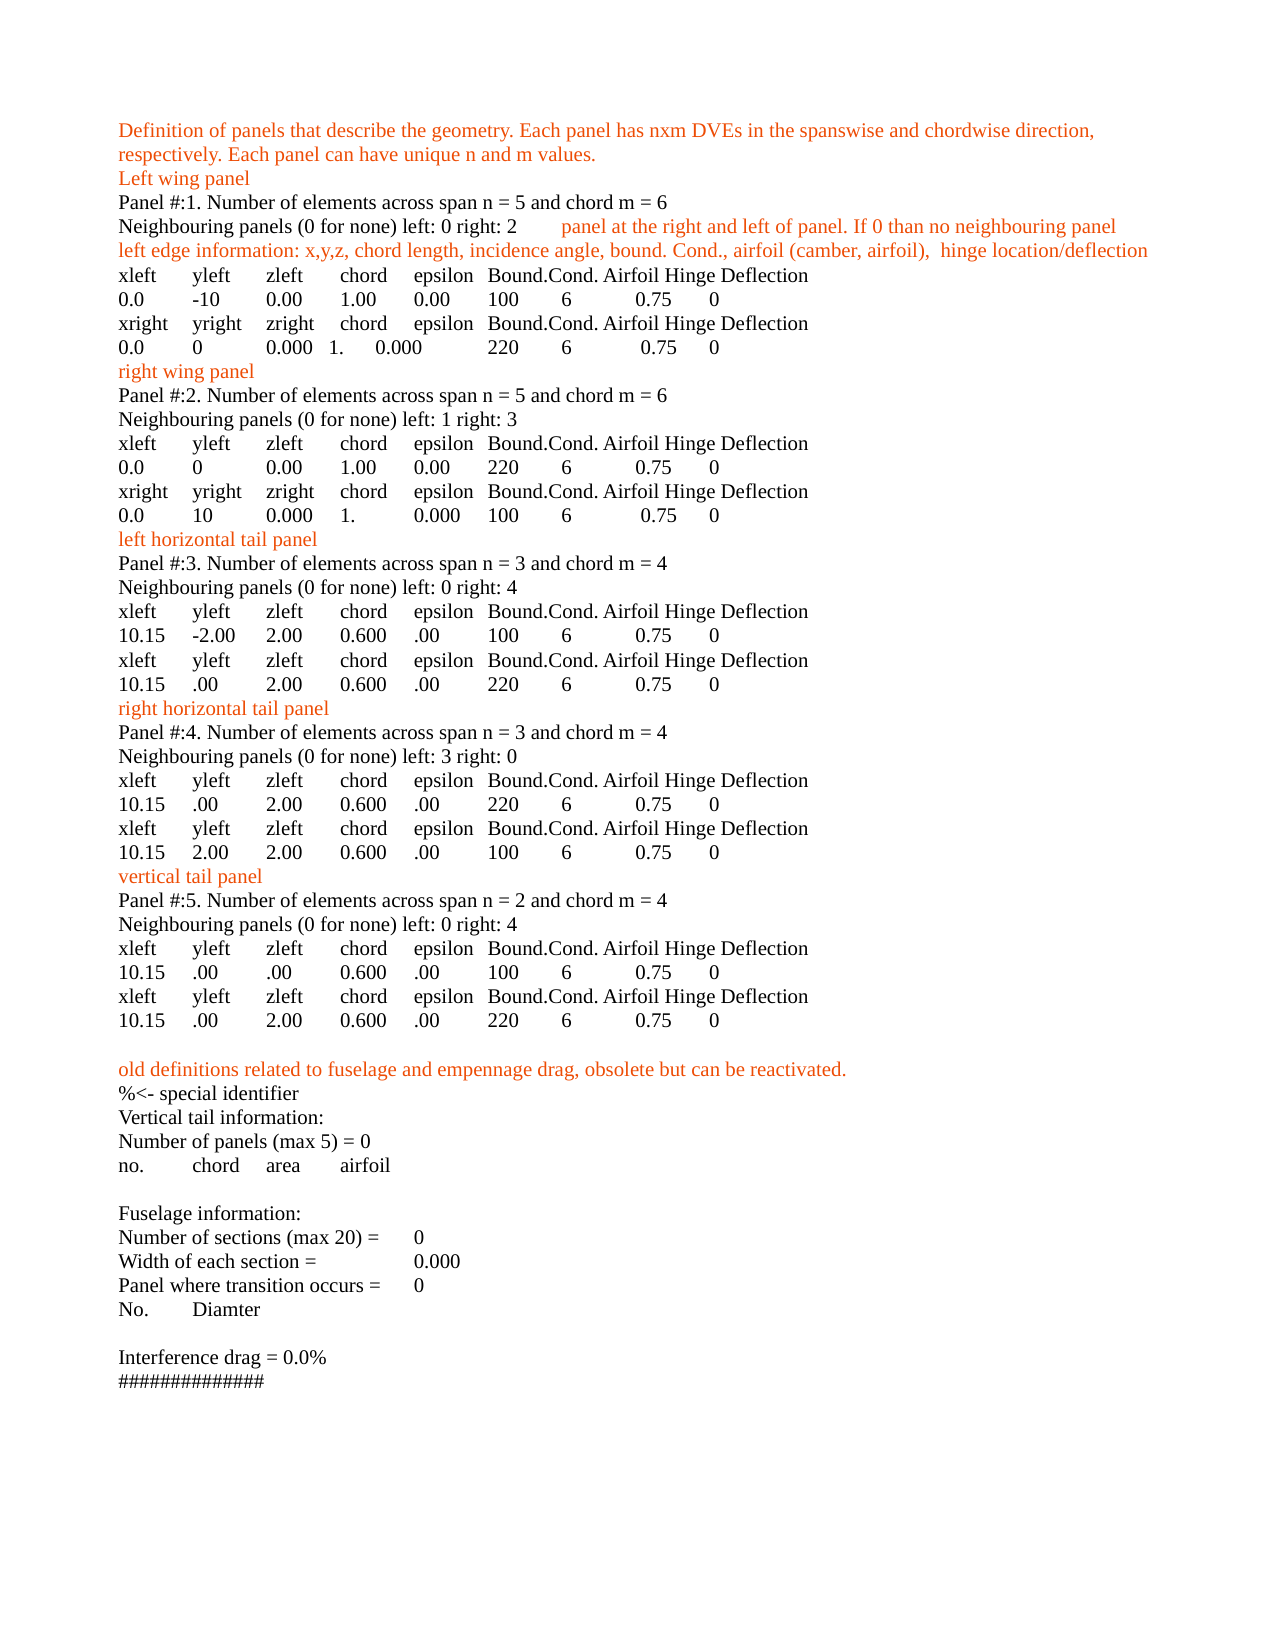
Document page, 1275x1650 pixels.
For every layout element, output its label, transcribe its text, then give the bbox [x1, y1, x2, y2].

text 0.0 10 0.000 1. 0.000 100 6 0.75 0 [118, 503, 1157, 527]
text 0.0 -10 0.00 1.00 0.00 100 6 0.75 0 [118, 287, 1157, 311]
text 0.0 0 0.00 1.00 0.00 220 6 0.75 0 [118, 455, 1157, 479]
text 10.15 .00 .00 0.600 .00 100 6 0.75 0 [118, 960, 1157, 984]
text 0.0 0 0.000 1. 0.000 220 6 0.75 0 [118, 335, 1157, 359]
text %<- special identifier [118, 1081, 1157, 1105]
text Fuselage information: [118, 1201, 1157, 1225]
text xleft yleft zleft chord epsilon Bound.Cond. Airfoil Hinge Deflection [118, 599, 1157, 623]
text Neighbouring panels (0 for none) left: 0 right: 4 [118, 575, 1157, 599]
text Panel #:5. Number of elements across span n = 2 and chord m = 4 [118, 888, 1157, 912]
text 10.15 -2.00 2.00 0.600 .00 100 6 0.75 0 [118, 623, 1157, 647]
text no. chord area airfoil [118, 1153, 1157, 1177]
text xright yright zright chord epsilon Bound.Cond. Airfoil Hinge Deflection [118, 311, 1157, 335]
text Neighbouring panels (0 for none) left: 1 right: 3 [118, 407, 1157, 431]
text vertical tail panel [118, 864, 1157, 888]
text old definitions related to fuselage and empennage drag, obsolete but can be reactivated. [118, 1057, 1157, 1081]
text left edge information: x,y,z, chord length, incidence angle, bound. Cond., airfoil (camber, airfoil), hinge location/deflection [118, 238, 1157, 262]
text 10.15 2.00 2.00 0.600 .00 100 6 0.75 0 [118, 840, 1157, 864]
text xleft yleft zleft chord epsilon Bound.Cond. Airfoil Hinge Deflection [118, 647, 1157, 672]
text xleft yleft zleft chord epsilon Bound.Cond. Airfoil Hinge Deflection [118, 816, 1157, 840]
text Left wing panel [118, 166, 1157, 190]
text Number of sections (max 20) = 0 [118, 1225, 1157, 1249]
text xleft yleft zleft chord epsilon Bound.Cond. Airfoil Hinge Deflection [118, 768, 1157, 792]
text Neighbouring panels (0 for none) left: 0 right: 2 panel at the right and left of panel. If 0 than no neighbouring panel [118, 214, 1157, 238]
text Width of each section = 0.000 [118, 1249, 1157, 1273]
text Panel #:4. Number of elements across span n = 3 and chord m = 4 [118, 720, 1157, 744]
text 10.15 .00 2.00 0.600 .00 220 6 0.75 0 [118, 1008, 1157, 1032]
text left horizontal tail panel [118, 527, 1157, 551]
text Definition of panels that describe the geometry. Each panel has nxm DVEs in the spanswise and chordwise direction, respectively. Each panel can have unique n and m values. [118, 118, 1157, 166]
text 10.15 .00 2.00 0.600 .00 220 6 0.75 0 [118, 672, 1157, 696]
text ############## [118, 1369, 1157, 1393]
text Interference drag = 0.0% [118, 1345, 1157, 1369]
text Neighbouring panels (0 for none) left: 0 right: 4 [118, 912, 1157, 936]
text Panel #:3. Number of elements across span n = 3 and chord m = 4 [118, 551, 1157, 575]
text xleft yleft zleft chord epsilon Bound.Cond. Airfoil Hinge Deflection [118, 936, 1157, 960]
text Number of panels (max 5) = 0 [118, 1129, 1157, 1153]
text xright yright zright chord epsilon Bound.Cond. Airfoil Hinge Deflection [118, 479, 1157, 503]
text xleft yleft zleft chord epsilon Bound.Cond. Airfoil Hinge Deflection [118, 262, 1157, 287]
text 10.15 .00 2.00 0.600 .00 220 6 0.75 0 [118, 792, 1157, 816]
text Panel where transition occurs = 0 [118, 1273, 1157, 1297]
text right wing panel [118, 359, 1157, 383]
text xleft yleft zleft chord epsilon Bound.Cond. Airfoil Hinge Deflection [118, 431, 1157, 455]
text Vertical tail information: [118, 1105, 1157, 1129]
text No. Diamter [118, 1297, 1157, 1321]
text Panel #:1. Number of elements across span n = 5 and chord m = 6 [118, 190, 1157, 214]
text Panel #:2. Number of elements across span n = 5 and chord m = 6 [118, 383, 1157, 407]
text Neighbouring panels (0 for none) left: 3 right: 0 [118, 744, 1157, 768]
text xleft yleft zleft chord epsilon Bound.Cond. Airfoil Hinge Deflection [118, 984, 1157, 1008]
text right horizontal tail panel [118, 696, 1157, 720]
